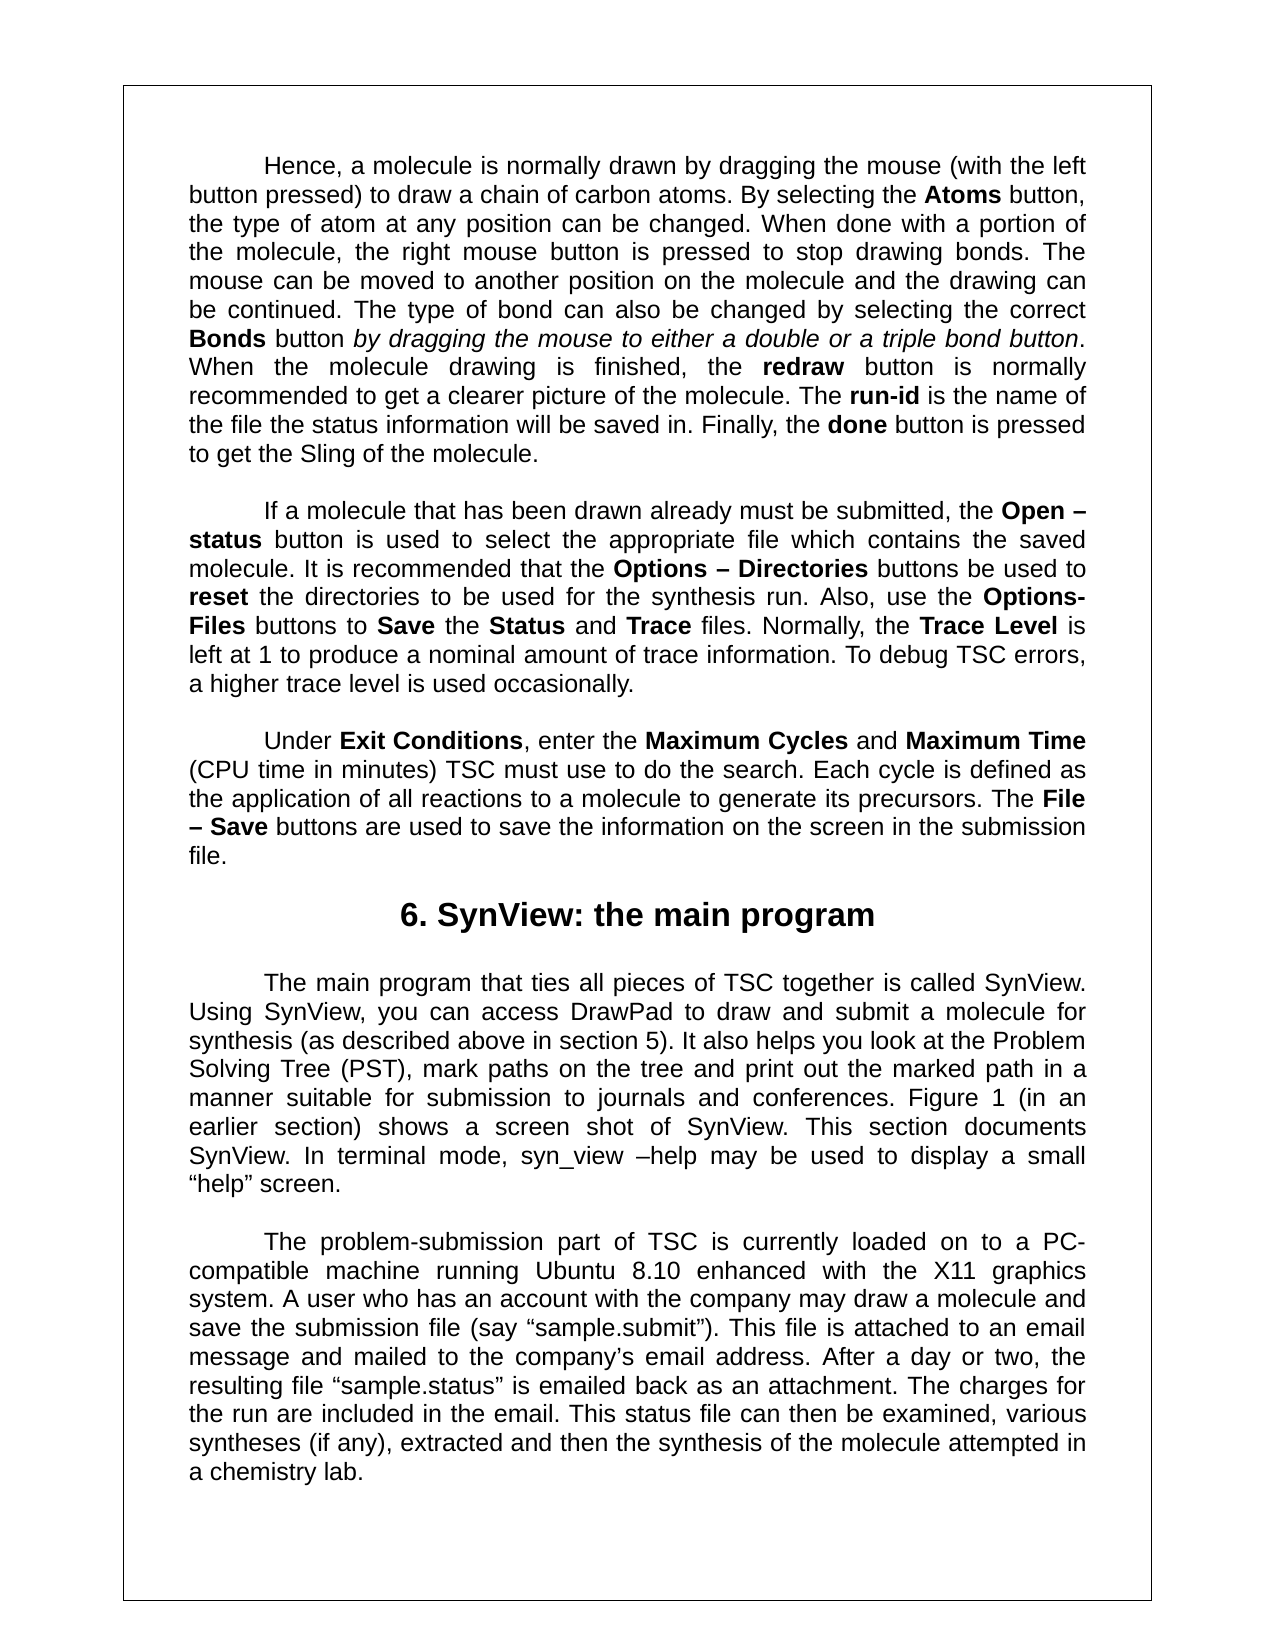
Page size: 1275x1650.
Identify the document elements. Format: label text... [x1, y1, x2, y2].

text Under Exit Conditions, enter the Maximum Cycles and Maximum Time (CPU time in minutes) TSC must use to do the search. Each cycle is defined as the application of all reactions to a molecule to generate its precursors. The File – Save buttons are used to save the information on the screen in the submission file. [188, 726, 1086, 870]
subtitle 6. SynView: the main program [188, 895, 1086, 933]
text The problem-submission part of TSC is currently loaded on to a PC-compatible machine running Ubuntu 8.10 enhanced with the X11 graphics system. A user who has an account with the company may draw a molecule and save the submission file (say “sample.submit”). This file is attached to an email message and mailed to the company’s email address. After a day or two, the resulting file “sample.status” is emailed back as an attachment. The charges for the run are included in the email. This status file can then be examined, various syntheses (if any), extracted and then the synthesis of the molecule attempted in a chemistry lab. [188, 1227, 1086, 1486]
text The main program that ties all pieces of TSC together is called SynView. Using SynView, you can access DrawPad to draw and submit a molecule for synthesis (as described above in section 5). It also helps you look at the Problem Solving Tree (PST), mark paths on the tree and print out the marked path in a manner suitable for submission to journals and conferences. Figure 1 (in an earlier section) shows a screen shot of SynView. This section documents SynView. In terminal mode, syn_view –help may be used to display a small “help” screen. [188, 968, 1086, 1198]
text If a molecule that has been drawn already must be submitted, the Open –status button is used to select the appropriate file which contains the saved molecule. It is recommended that the Options – Directories buttons be used to reset the directories to be used for the synthesis run. Also, use the Options- Files buttons to Save the Status and Trace files. Normally, the Trace Level is left at 1 to produce a nominal amount of trace information. To debug TSC errors, a higher trace level is used occasionally. [188, 496, 1086, 697]
text Hence, a molecule is normally drawn by dragging the mouse (with the left button pressed) to draw a chain of carbon atoms. By selecting the Atoms button, the type of atom at any position can be changed. When done with a portion of the molecule, the right mouse button is pressed to stop drawing bonds. The mouse can be moved to another position on the molecule and the drawing can be continued. The type of bond can also be changed by selecting the correct Bonds button by dragging the mouse to either a double or a triple bond button. When the molecule drawing is finished, the redraw button is normally recommended to get a clearer picture of the molecule. The run-id is the name of the file the status information will be saved in. Finally, the done button is pressed to get the Sling of the molecule. [188, 151, 1086, 467]
